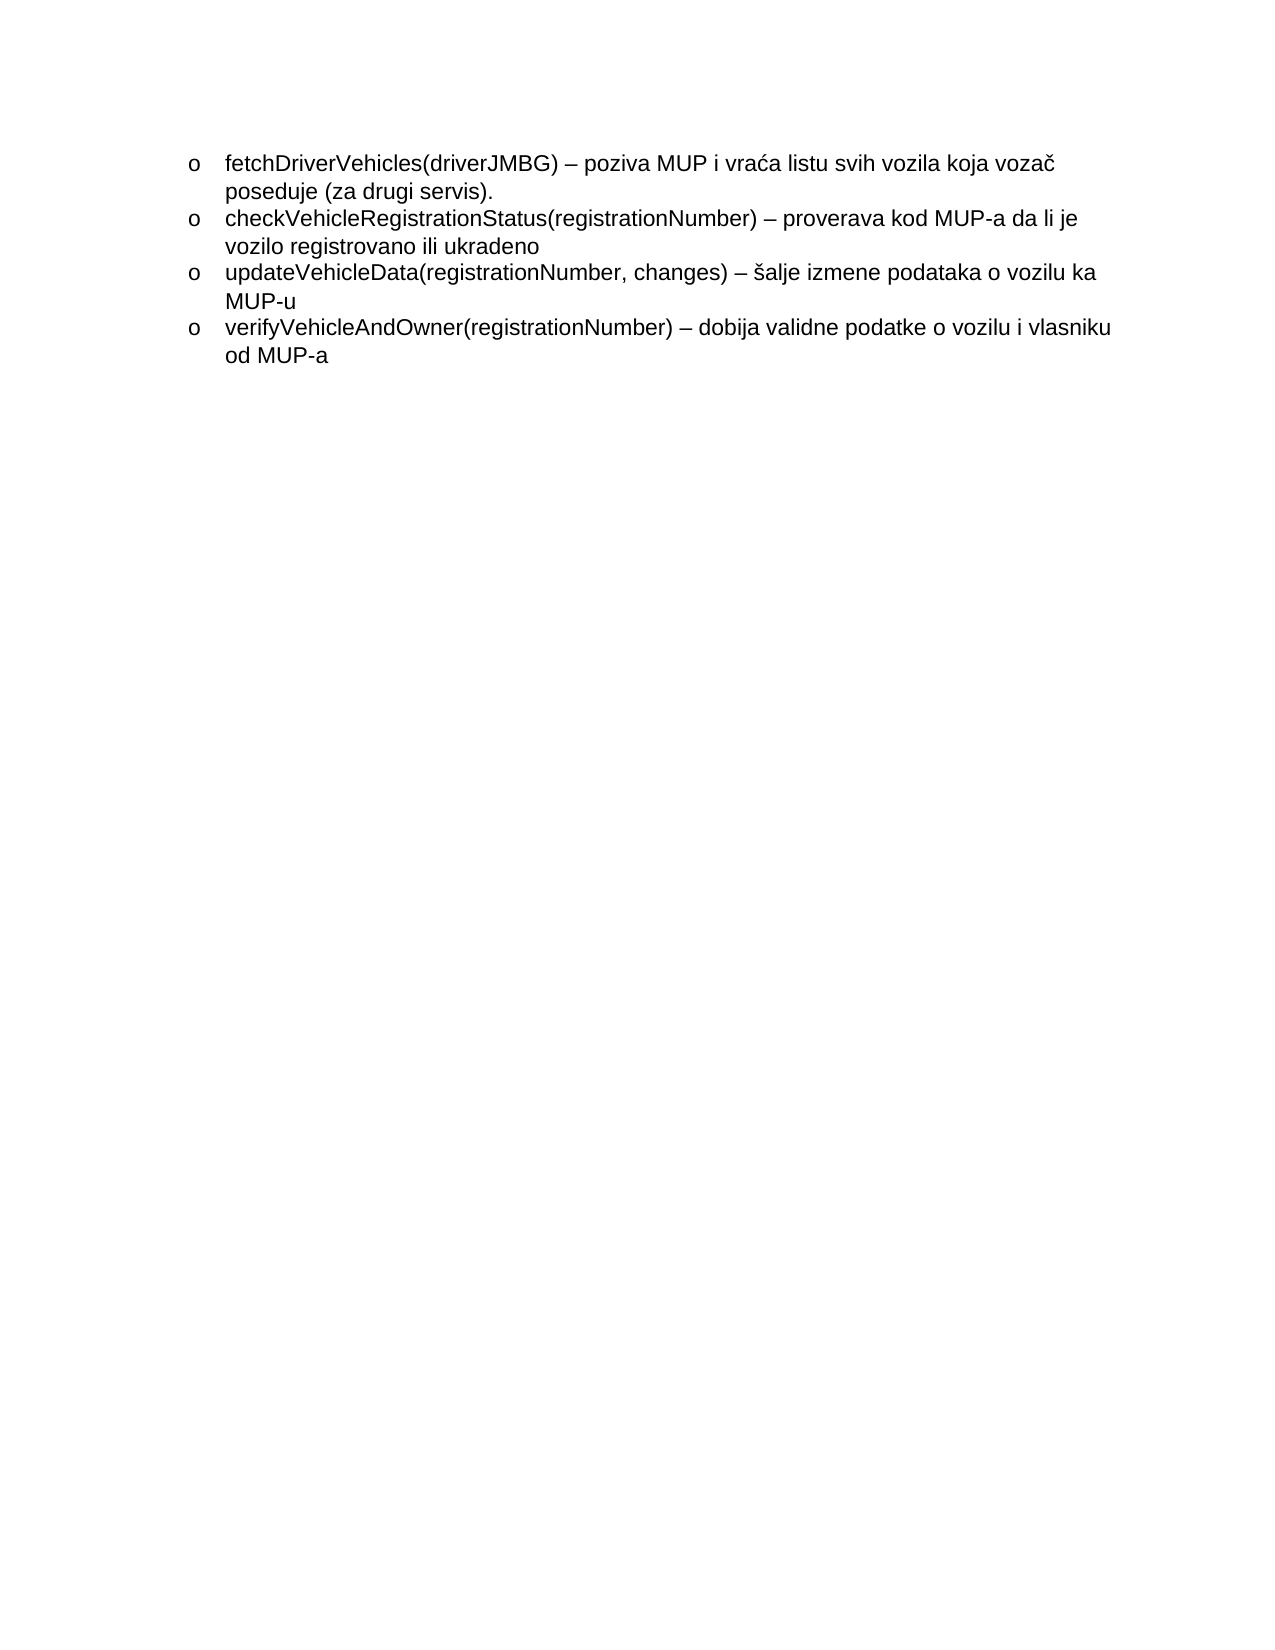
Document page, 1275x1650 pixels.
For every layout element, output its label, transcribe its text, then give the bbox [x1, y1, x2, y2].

list verifyVehicleAndOwner(registrationNumber) – dobija validne podatke o vozilu i vlasniku od MUP-a [187, 314, 1125, 369]
list checkVehicleRegistrationStatus(registrationNumber) – proverava kod MUP-a da li je vozilo registrovano ili ukradeno [187, 205, 1125, 259]
list fetchDriverVehicles(driverJMBG) – poziva MUP i vraća listu svih vozila koja vozač poseduje (za drugi servis). [187, 150, 1125, 205]
list updateVehicleData(registrationNumber, changes) – šalje izmene podataka o vozilu ka MUP-u [187, 259, 1125, 314]
